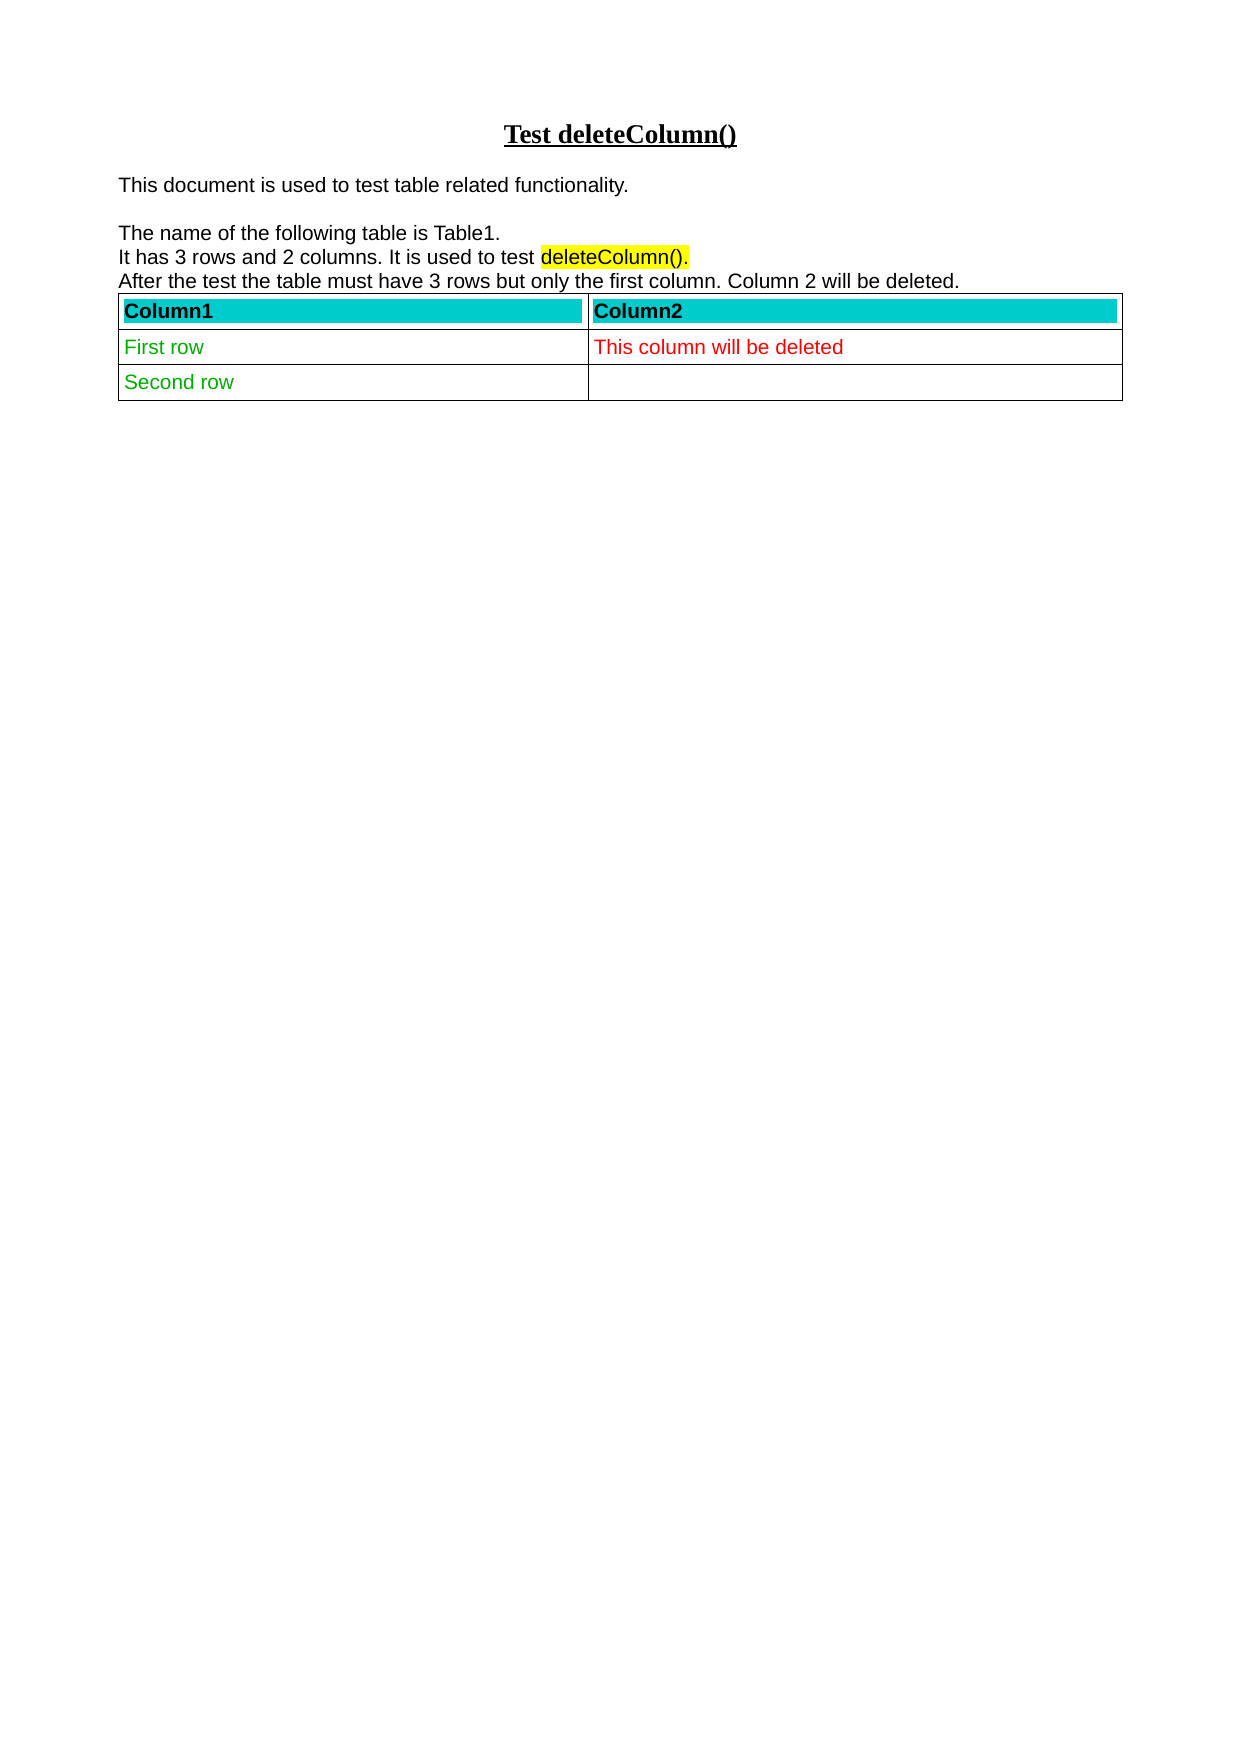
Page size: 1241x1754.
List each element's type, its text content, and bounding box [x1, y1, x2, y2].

text The name of the following table is Table1. [118, 221, 1122, 245]
text After the test the table must have 3 rows but only the first column. Column 2 will be deleted. [118, 269, 1122, 293]
text Test deleteColumn() [118, 118, 1122, 149]
table_header Column2 [589, 294, 1122, 329]
table_cell Second row [119, 365, 588, 400]
table_header Column1 [119, 294, 588, 329]
text This document is used to test table related functionality. [118, 173, 1122, 197]
table_cell First row [119, 330, 588, 364]
table_cell [589, 365, 1122, 400]
text It has 3 rows and 2 columns. It is used to test deleteColumn(). [118, 245, 1122, 269]
table_cell This column will be deleted [589, 330, 1122, 364]
